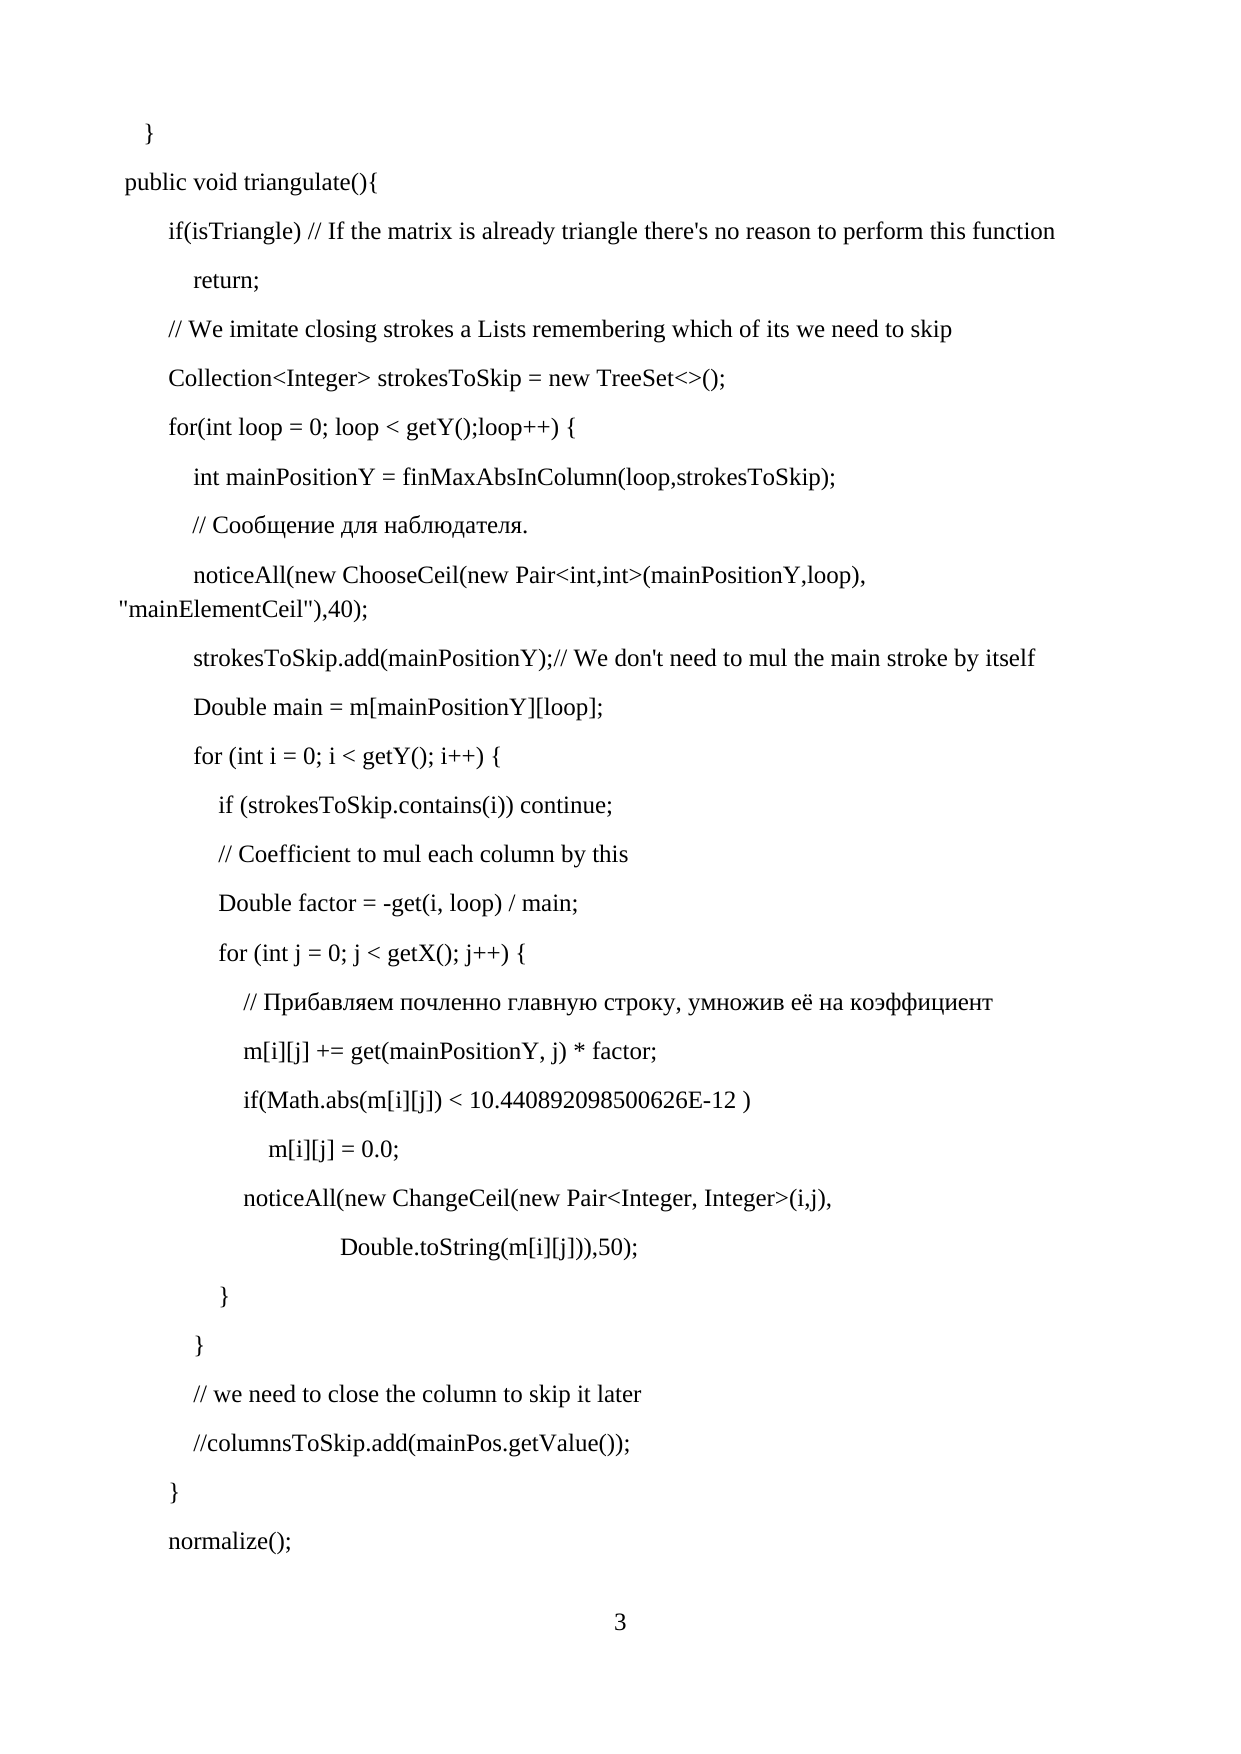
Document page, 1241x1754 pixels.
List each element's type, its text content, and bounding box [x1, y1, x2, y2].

text m[i][j] = 0.0; [118, 1134, 1122, 1163]
text } [118, 1281, 1122, 1310]
text for (int i = 0; i < getY(); i++) { [118, 741, 1122, 770]
text if(isTriangle) // If the matrix is already triangle there's no reason to perform this function [118, 216, 1122, 245]
text for(int loop = 0; loop < getY();loop++) { [118, 412, 1122, 441]
text public void triangulate(){ [118, 167, 1122, 196]
text strokesToSkip.add(mainPositionY);// We don't need to mul the main stroke by itself [118, 643, 1122, 672]
text Double main = m[mainPositionY][loop]; [118, 692, 1122, 721]
text // Прибавляем почленно главную строку, умножив её на коэффициент [118, 987, 1122, 1015]
text for (int j = 0; j < getX(); j++) { [118, 938, 1122, 966]
text //columnsToSkip.add(mainPos.getValue()); [118, 1428, 1122, 1457]
text // We imitate closing strokes a Lists remembering which of its we need to skip [118, 314, 1122, 343]
text Collection<Integer> strokesToSkip = new TreeSet<>(); [118, 363, 1122, 392]
text } [118, 118, 1122, 147]
text if (strokesToSkip.contains(i)) continue; [118, 790, 1122, 819]
text if(Math.abs(m[i][j]) < 10.440892098500626E-12 ) [118, 1085, 1122, 1113]
text // Coefficient to mul each column by this [118, 839, 1122, 868]
text // we need to close the column to skip it later [118, 1379, 1122, 1408]
text noticeAll(new ChooseCeil(new Pair<int,int>(mainPositionY,loop), "mainElementCeil"),40); [118, 560, 1122, 623]
text } [118, 1330, 1122, 1359]
text normalize(); [118, 1526, 1122, 1555]
text Double factor = -get(i, loop) / main; [118, 888, 1122, 917]
text } [118, 1477, 1122, 1506]
text return; [118, 265, 1122, 294]
text int mainPositionY = finMaxAbsInColumn(loop,strokesToSkip); [118, 462, 1122, 490]
text Double.toString(m[i][j])),50); [118, 1232, 1122, 1261]
text // Сообщение для наблюдателя. [118, 511, 1122, 539]
text m[i][j] += get(mainPositionY, j) * factor; [118, 1036, 1122, 1064]
text noticeAll(new ChangeCeil(new Pair<Integer, Integer>(i,j), [118, 1183, 1122, 1212]
